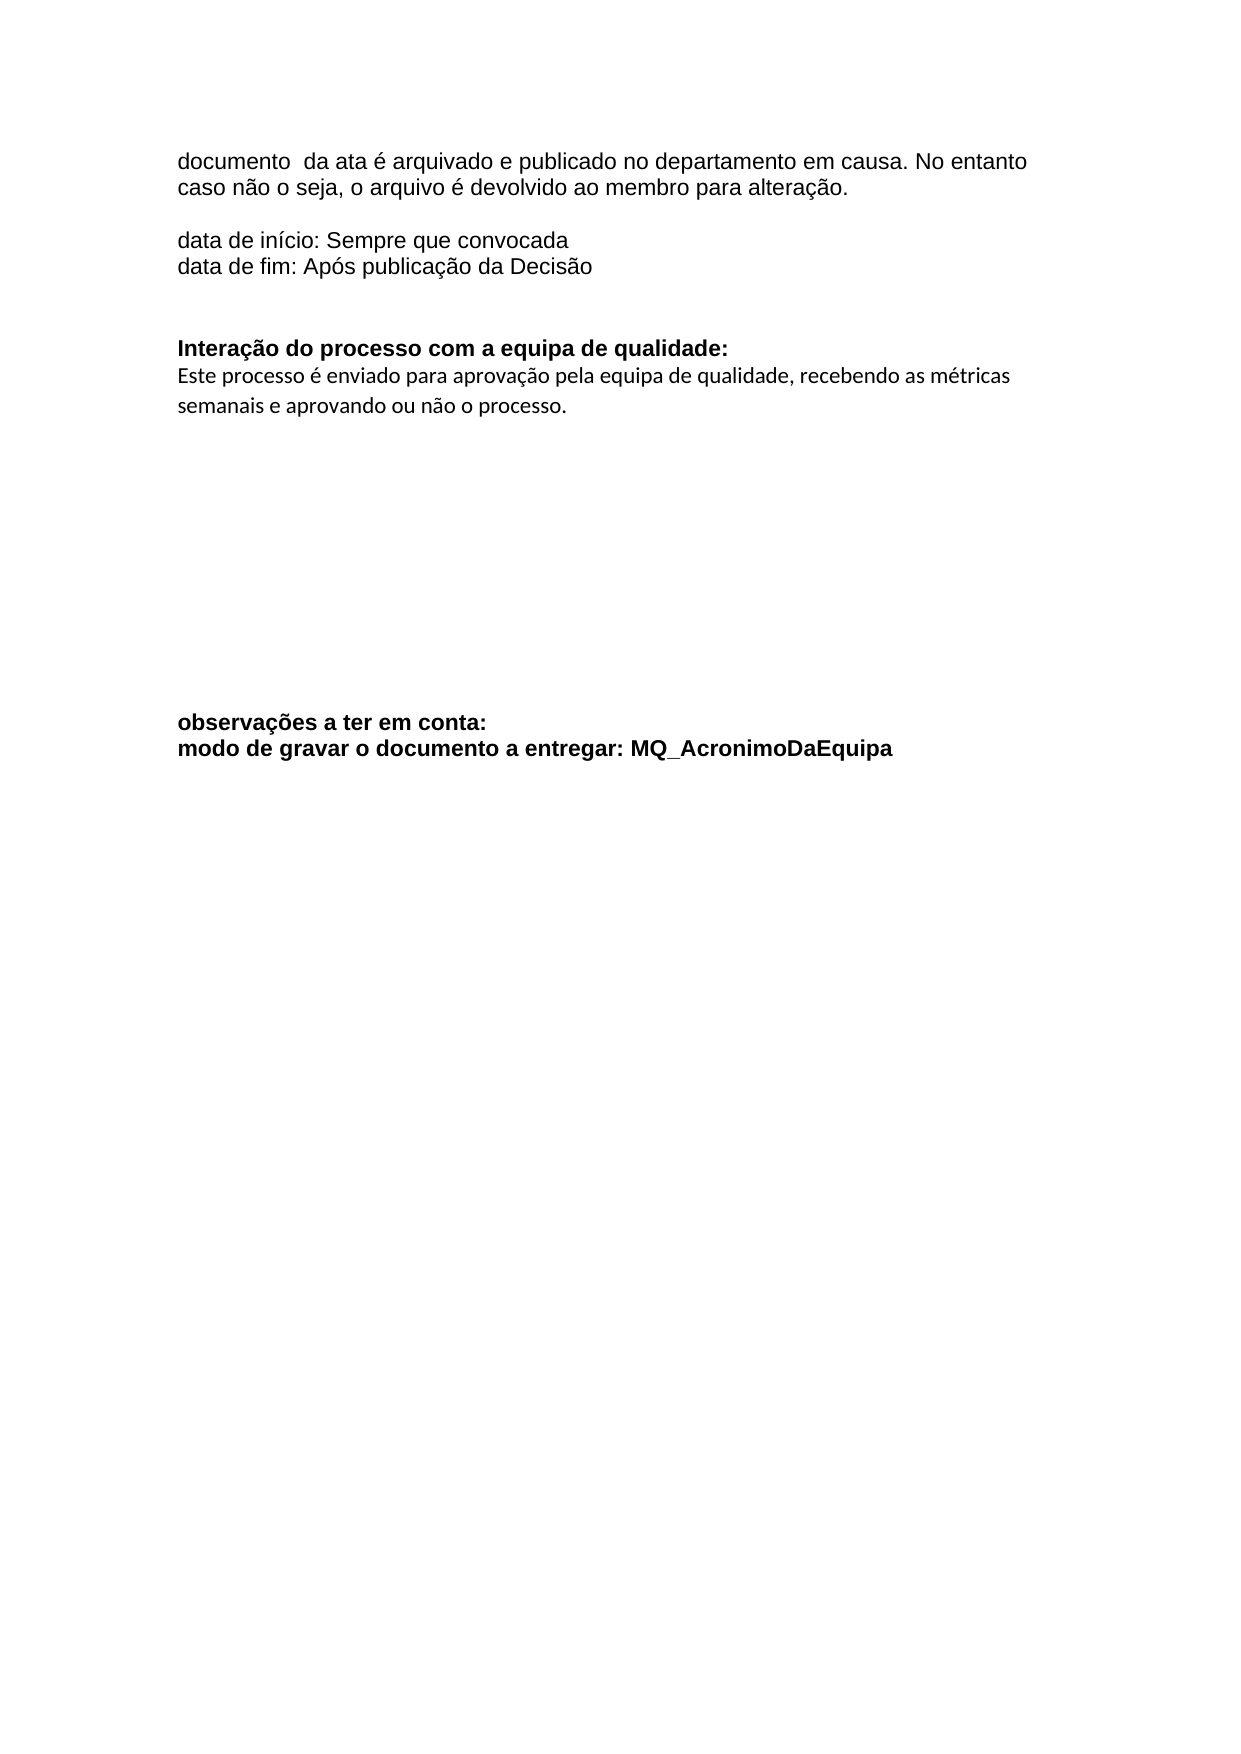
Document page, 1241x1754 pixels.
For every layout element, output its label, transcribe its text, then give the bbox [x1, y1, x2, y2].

text modo de gravar o documento a entregar: MQ_AcronimoDaEquipa [177, 735, 1063, 761]
text Este processo é enviado para aprovação pela equipa de qualidade, recebendo as métricas semanais e aprovando ou não o processo. [177, 361, 1063, 419]
text documento da ata é arquivado e publicado no departamento em causa. No entanto caso não o seja, o arquivo é devolvido ao membro para alteração. [177, 148, 1063, 200]
text Interação do processo com a equipa de qualidade: [177, 334, 1063, 361]
text observações a ter em conta: [177, 709, 1063, 735]
text data de fim: Após publicação da Decisão [177, 253, 1063, 279]
text data de início: Sempre que convocada [177, 227, 1063, 253]
